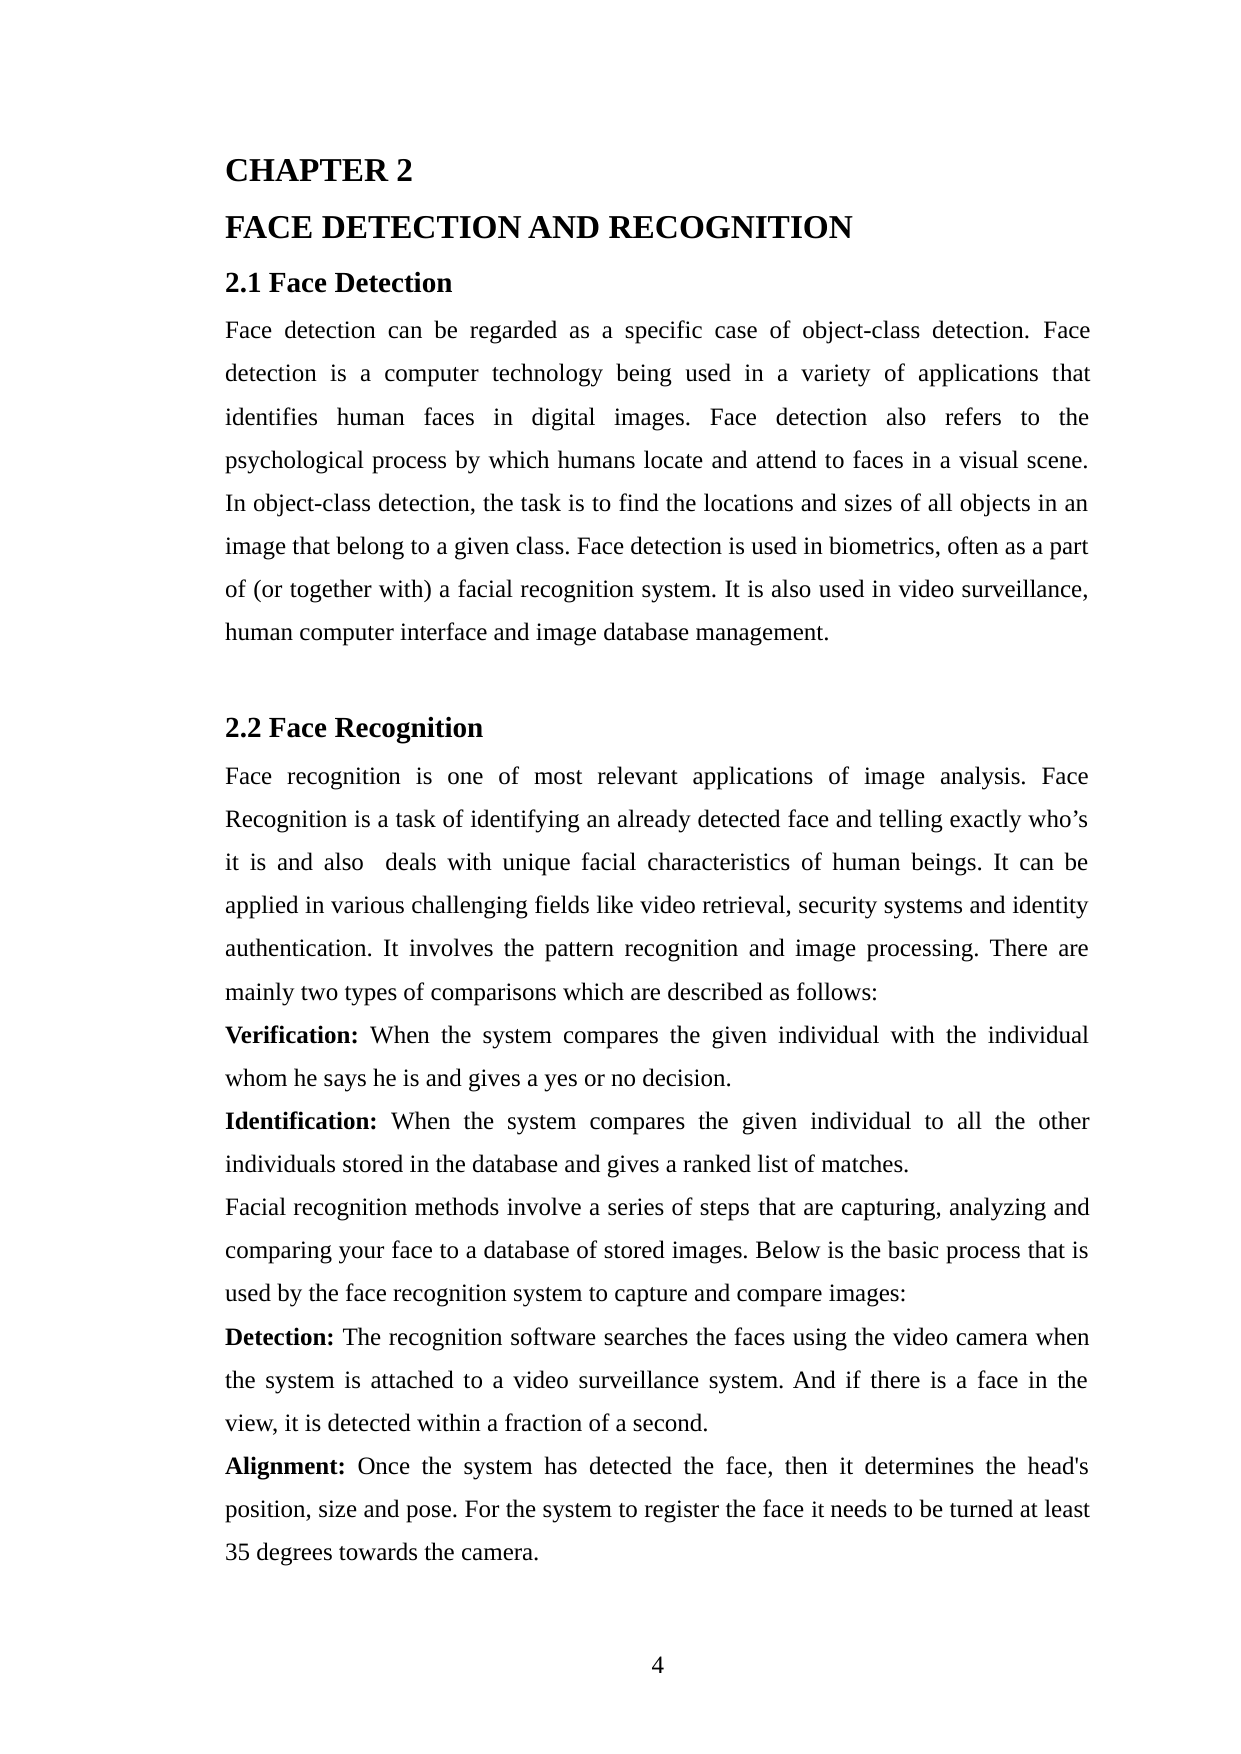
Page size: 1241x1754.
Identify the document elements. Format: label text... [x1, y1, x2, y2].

text Facial recognition methods involve a series of steps that are capturing, analyzing and comparing your face to a database of stored images. Below is the basic process that is used by the face recognition system to capture and compare images: [225, 1192, 1090, 1307]
text Face detection can be regarded as a specific case of object-class detection. Face detection is a computer technology being used in a variety of applications that identifies human faces in digital images. Face detection also refers to the psychological process by which humans locate and attend to faces in a visual scene. In object-class detection, the task is to find the locations and sizes of all objects in an image that belong to a given class. Face detection is used in biometrics, often as a part of (or together with) a facial recognition system. It is also used in video surveillance, human computer interface and image database management. [225, 315, 1090, 646]
text CHAPTER 2 [225, 150, 1090, 188]
text Detection: The recognition software searches the faces using the video camera when the system is attached to a video surveillance system. And if there is a face in the view, it is detected within a fraction of a second. [225, 1322, 1090, 1437]
text Alignment: Once the system has detected the face, then it determines the head's position, size and pose. For the system to register the face it needs to be turned at least 35 degrees towards the camera. [225, 1451, 1090, 1566]
text 2.2 Face Recognition [225, 711, 1090, 744]
text Face recognition is one of most relevant applications of image analysis. Face Recognition is a task of identifying an already detected face and telling exactly who’s it is and also deals with unique facial characteristics of human beings. It can be applied in various challenging fields like video retrieval, security systems and identity authentication. It involves the pattern recognition and image processing. There are mainly two types of comparisons which are described as follows: [225, 761, 1090, 1005]
text FACE DETECTION AND RECOGNITION [225, 207, 1090, 246]
text Identification: When the system compares the given individual to all the other individuals stored in the database and gives a ranked list of matches. [225, 1106, 1090, 1178]
text Verification: When the system compares the given individual with the individual whom he says he is and gives a yes or no decision. [225, 1020, 1090, 1092]
text 2.1 Face Detection [225, 265, 1090, 298]
